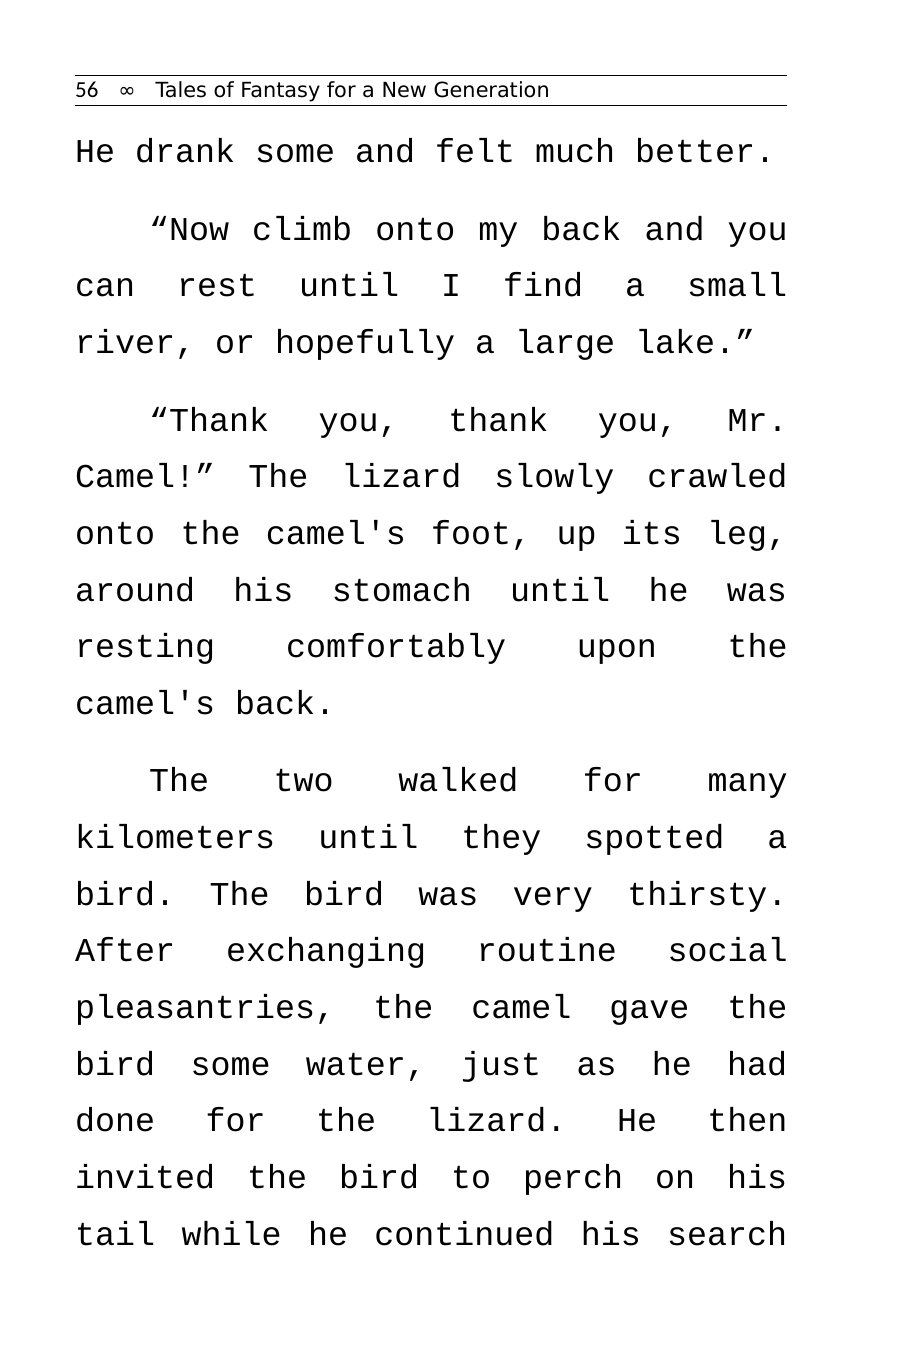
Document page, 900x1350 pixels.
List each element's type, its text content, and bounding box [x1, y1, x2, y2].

text He drank some and felt much better. [75, 135, 787, 173]
text The two walked for many kilometers until they spotted a bird. The bird was very thirsty. After exchanging routine social pleasantries, the camel gave the bird some water, just as he had done for the lizard. He then invited the bird to perch on his tail while he continued his search [75, 764, 787, 1255]
text “Thank you, thank you, Mr. Camel!” The lizard slowly crawled onto the camel's foot, up its leg, around his stomach until he was resting comfortably upon the camel's back. [75, 403, 787, 724]
text “Now climb onto my back and you can rest until I find a small river, or hopefully a large lake.” [75, 212, 787, 364]
